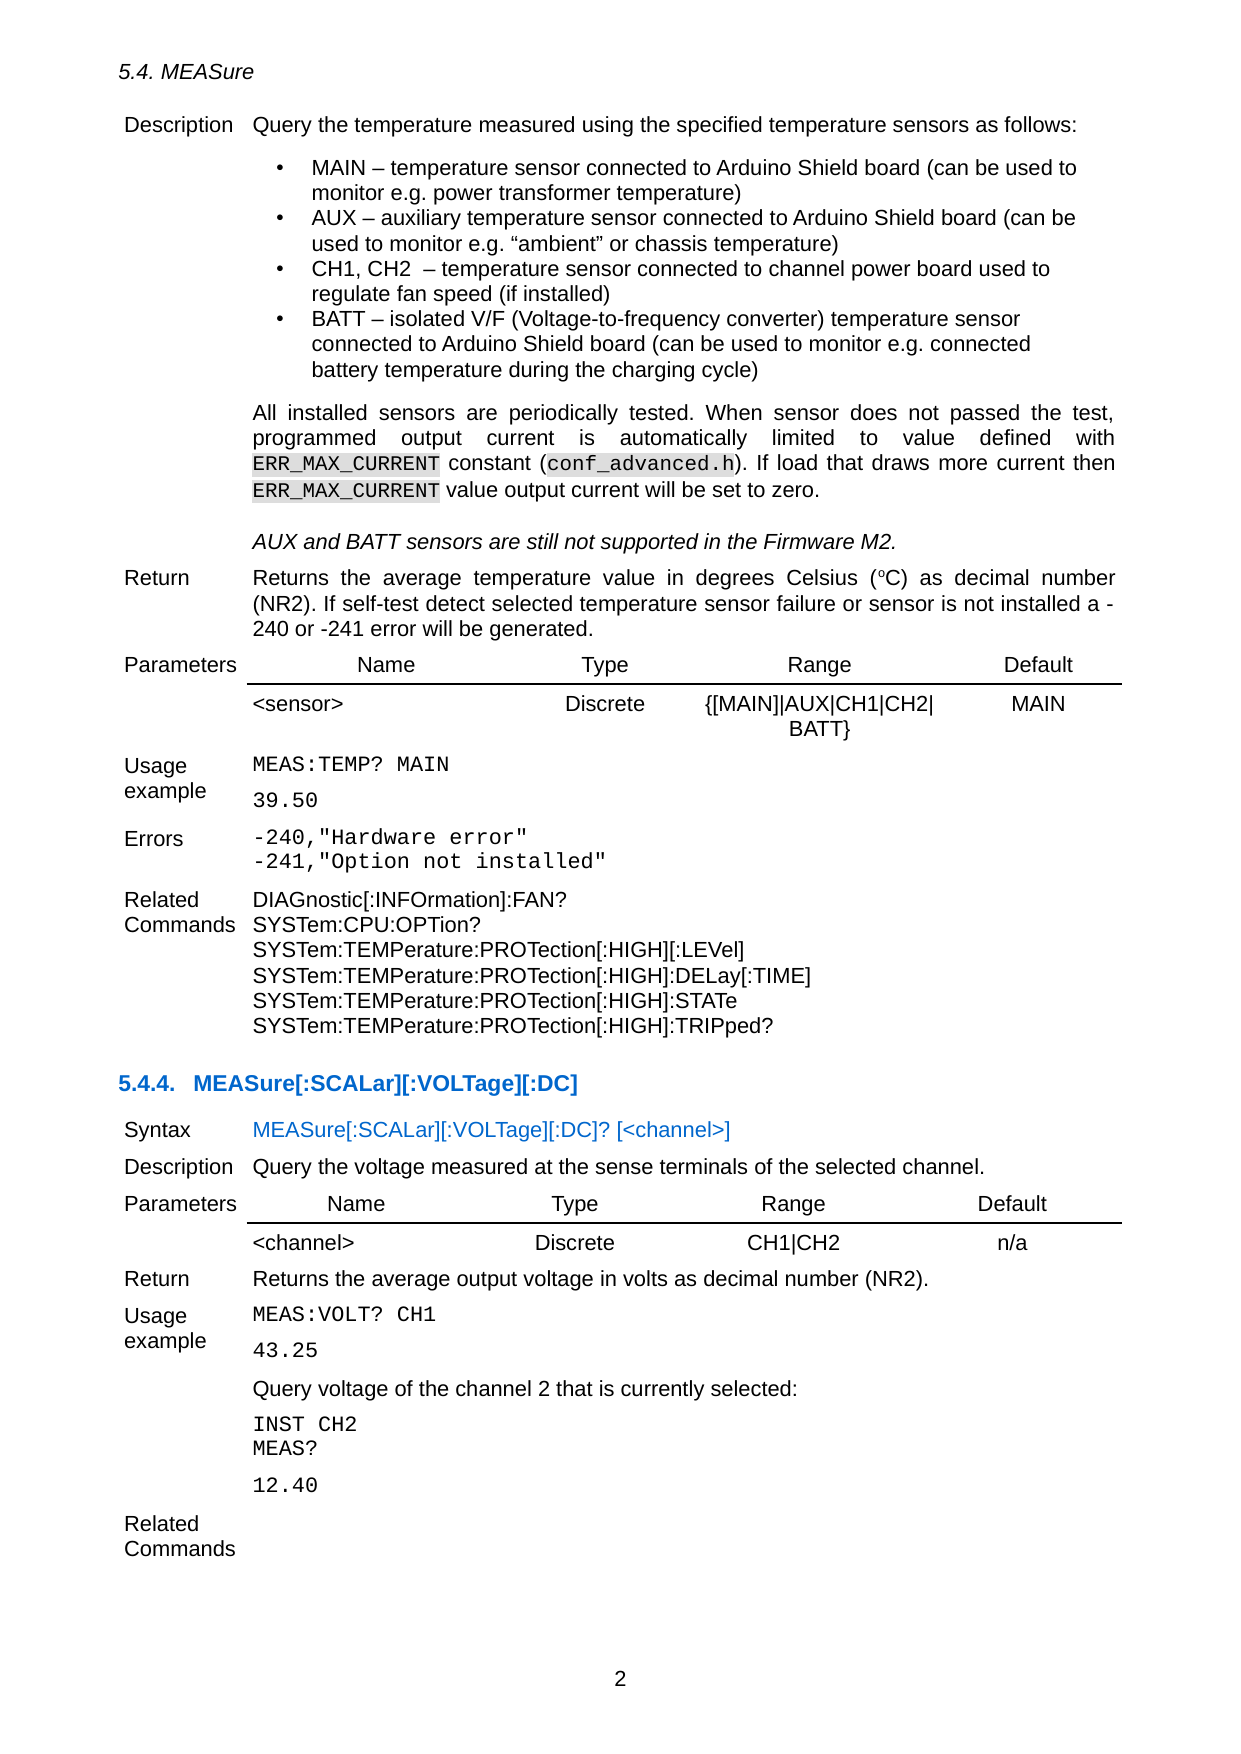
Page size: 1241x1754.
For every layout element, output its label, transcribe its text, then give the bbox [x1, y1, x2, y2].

table_cell CH1|CH2 [684, 1224, 903, 1260]
table_cell Name [247, 1185, 465, 1222]
table_cell <channel> [247, 1224, 465, 1260]
table_cell Query the voltage measured at the sense terminals of the selected channel. [247, 1148, 1122, 1185]
table_cell Returns the average temperature value in degrees Celsius (oC) as decimal number (NR2). If self-test detect selected temperature sensor failure or sensor is not installed a -240 or -241 error will be generated. [247, 560, 1122, 647]
table_cell Query the temperature measured using the specified temperature sensors as follows: MAIN – temperature sensor connected to Arduino Shield board (can be used to monitor e.g. power transformer temperature) AUX – auxiliary temperature sensor connected to Arduino Shield board (can be used to monitor e.g. “ambient” or chassis temperature) CH1, CH2 – temperature sensor connected to channel power board used to regulate fan speed (if installed) BATT – isolated V/F (Voltage-to-frequency converter) temperature sensor connected to Arduino Shield board (can be used to monitor e.g. connected battery temperature during the charging cycle) All installed sensors are periodically tested. When sensor does not passed the test, programmed output current is automatically limited to value defined with ERR_MAX_CURRENT constant (conf_advanced.h). If load that draws more current then ERR_MAX_CURRENT value output current will be set to zero. AUX and BATT sensors are still not supported in the Firmware M2. [247, 106, 1122, 559]
table_cell Default [955, 647, 1122, 683]
table_cell Default [903, 1185, 1122, 1222]
table_cell DIAGnostic[:INFOrmation]:FAN? SYSTem:CPU:OPTion? SYSTem:TEMPerature:PROTection[:HIGH][:LEVel] SYSTem:TEMPerature:PROTection[:HIGH]:DELay[:TIME] SYSTem:TEMPerature:PROTection[:HIGH]:STATe SYSTem:TEMPerature:PROTection[:HIGH]:TRIPped? [247, 881, 1122, 1044]
table_cell Returns the average output voltage in volts as decimal number (NR2). [247, 1260, 1122, 1297]
table_cell Related Commands [118, 1505, 247, 1567]
table_cell Discrete [526, 685, 684, 747]
table_cell Related Commands [118, 881, 247, 1044]
table_cell Parameters [118, 647, 247, 747]
table_cell Range [684, 647, 955, 683]
table_cell MAIN [955, 685, 1122, 747]
table_cell MEAS:TEMP? MAIN 39.50 [247, 747, 1122, 820]
table_cell Usage example [118, 747, 247, 820]
table_cell Parameters [118, 1185, 247, 1260]
table_cell Return [118, 560, 247, 647]
table_cell [247, 1505, 1122, 1567]
table_cell {[MAIN]|AUX|CH1|CH2|BATT} [684, 685, 955, 747]
table_cell Type [526, 647, 684, 683]
table_cell Return [118, 1260, 247, 1297]
table_cell -240,"Hardware error" -241,"Option not installed" [247, 820, 1122, 881]
table_header MEASure[:SCALar][:VOLTage][:DC]? [<channel>] [247, 1112, 1122, 1148]
table_cell Type [465, 1185, 684, 1222]
table_cell Description [118, 1148, 247, 1185]
table_cell Description [118, 106, 247, 559]
table_cell <sensor> [247, 685, 526, 747]
table_cell MEAS:VOLT? CH1 43.25 Query voltage of the channel 2 that is currently selected: INST CH2 MEAS? 12.40 [247, 1297, 1122, 1505]
table_cell Discrete [465, 1224, 684, 1260]
table_cell Name [247, 647, 526, 683]
table_cell n/a [903, 1224, 1122, 1260]
subtitle MEASure[:SCALar][:VOLTage][:DC] [118, 1070, 1122, 1097]
table_cell Errors [118, 820, 247, 881]
table_cell Usage example [118, 1297, 247, 1505]
table_header Syntax [118, 1112, 247, 1148]
table_cell Range [684, 1185, 903, 1222]
